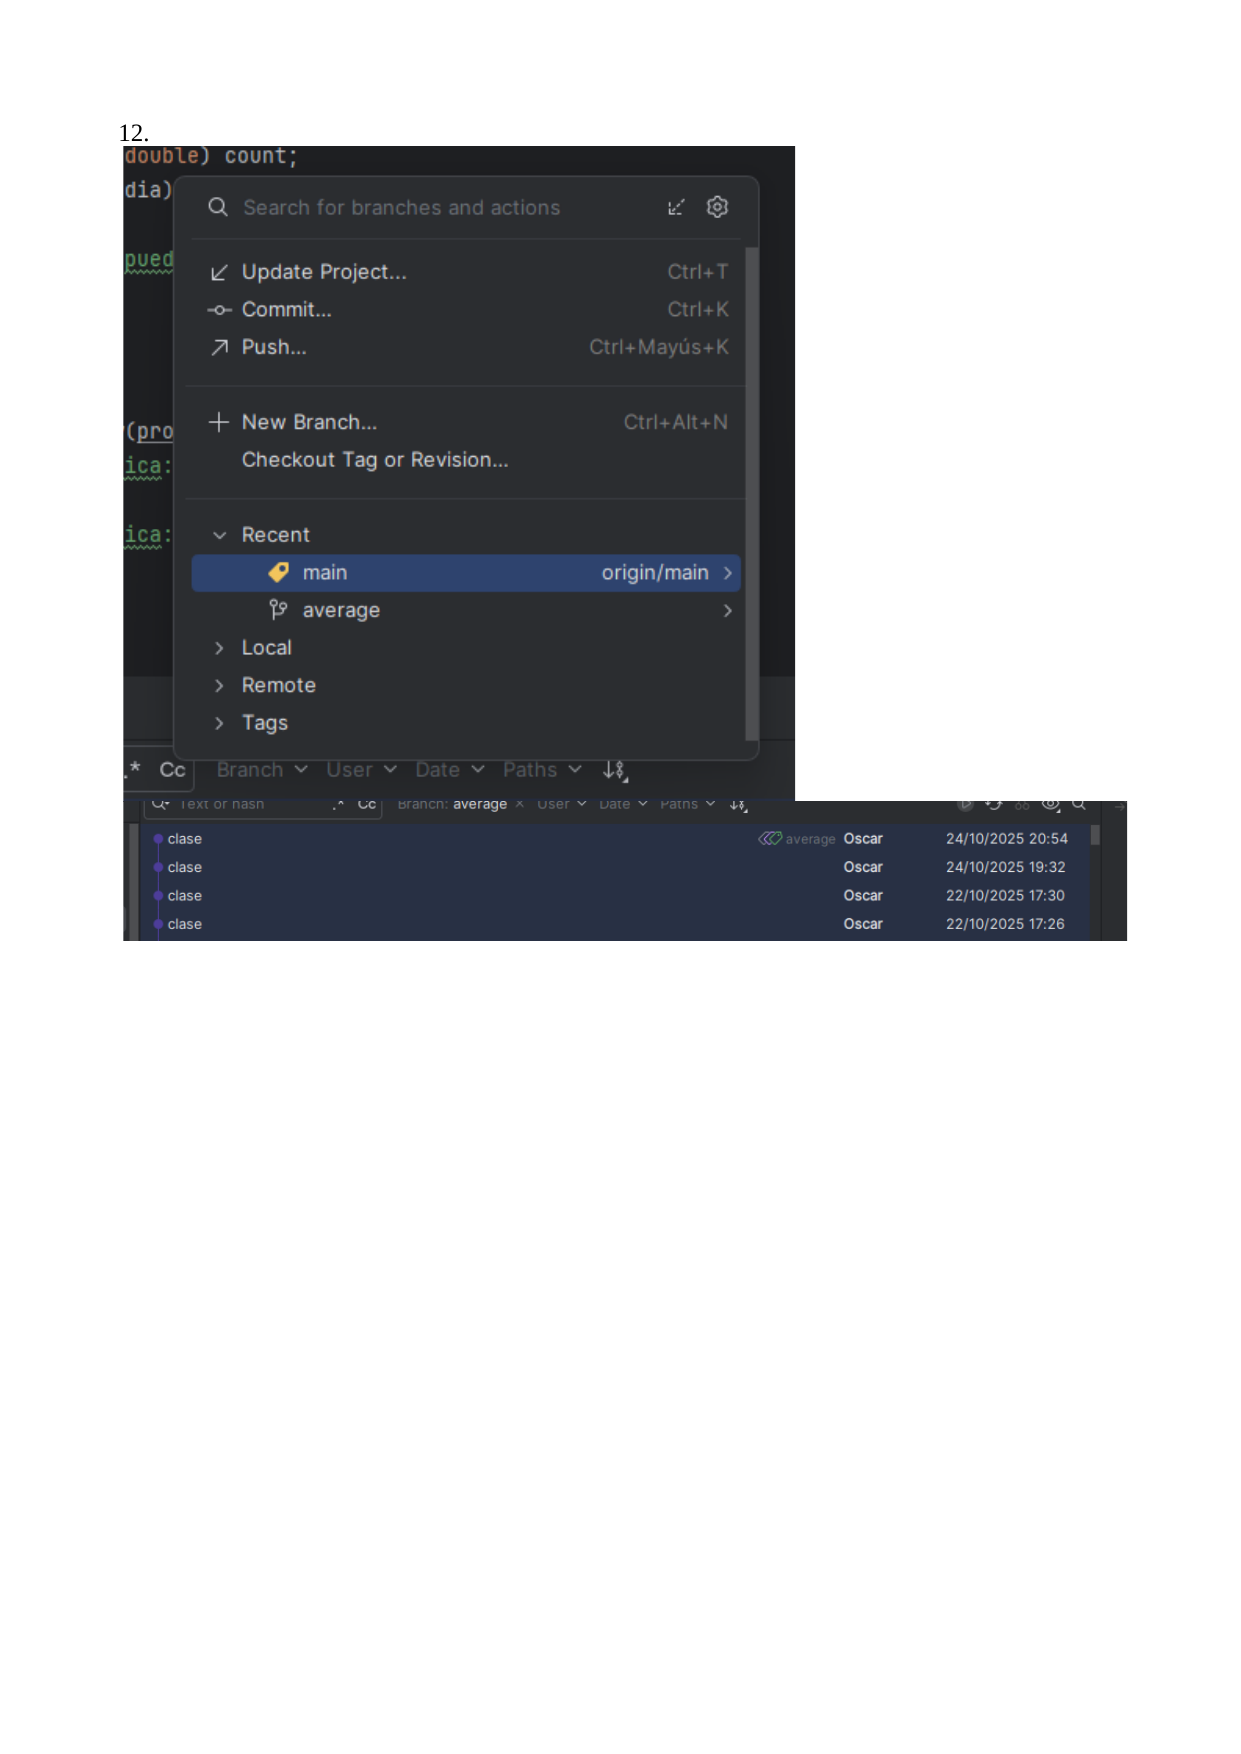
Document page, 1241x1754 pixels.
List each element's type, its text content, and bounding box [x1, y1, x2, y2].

text 12. [118, 118, 1122, 147]
picture [123, 146, 1128, 941]
